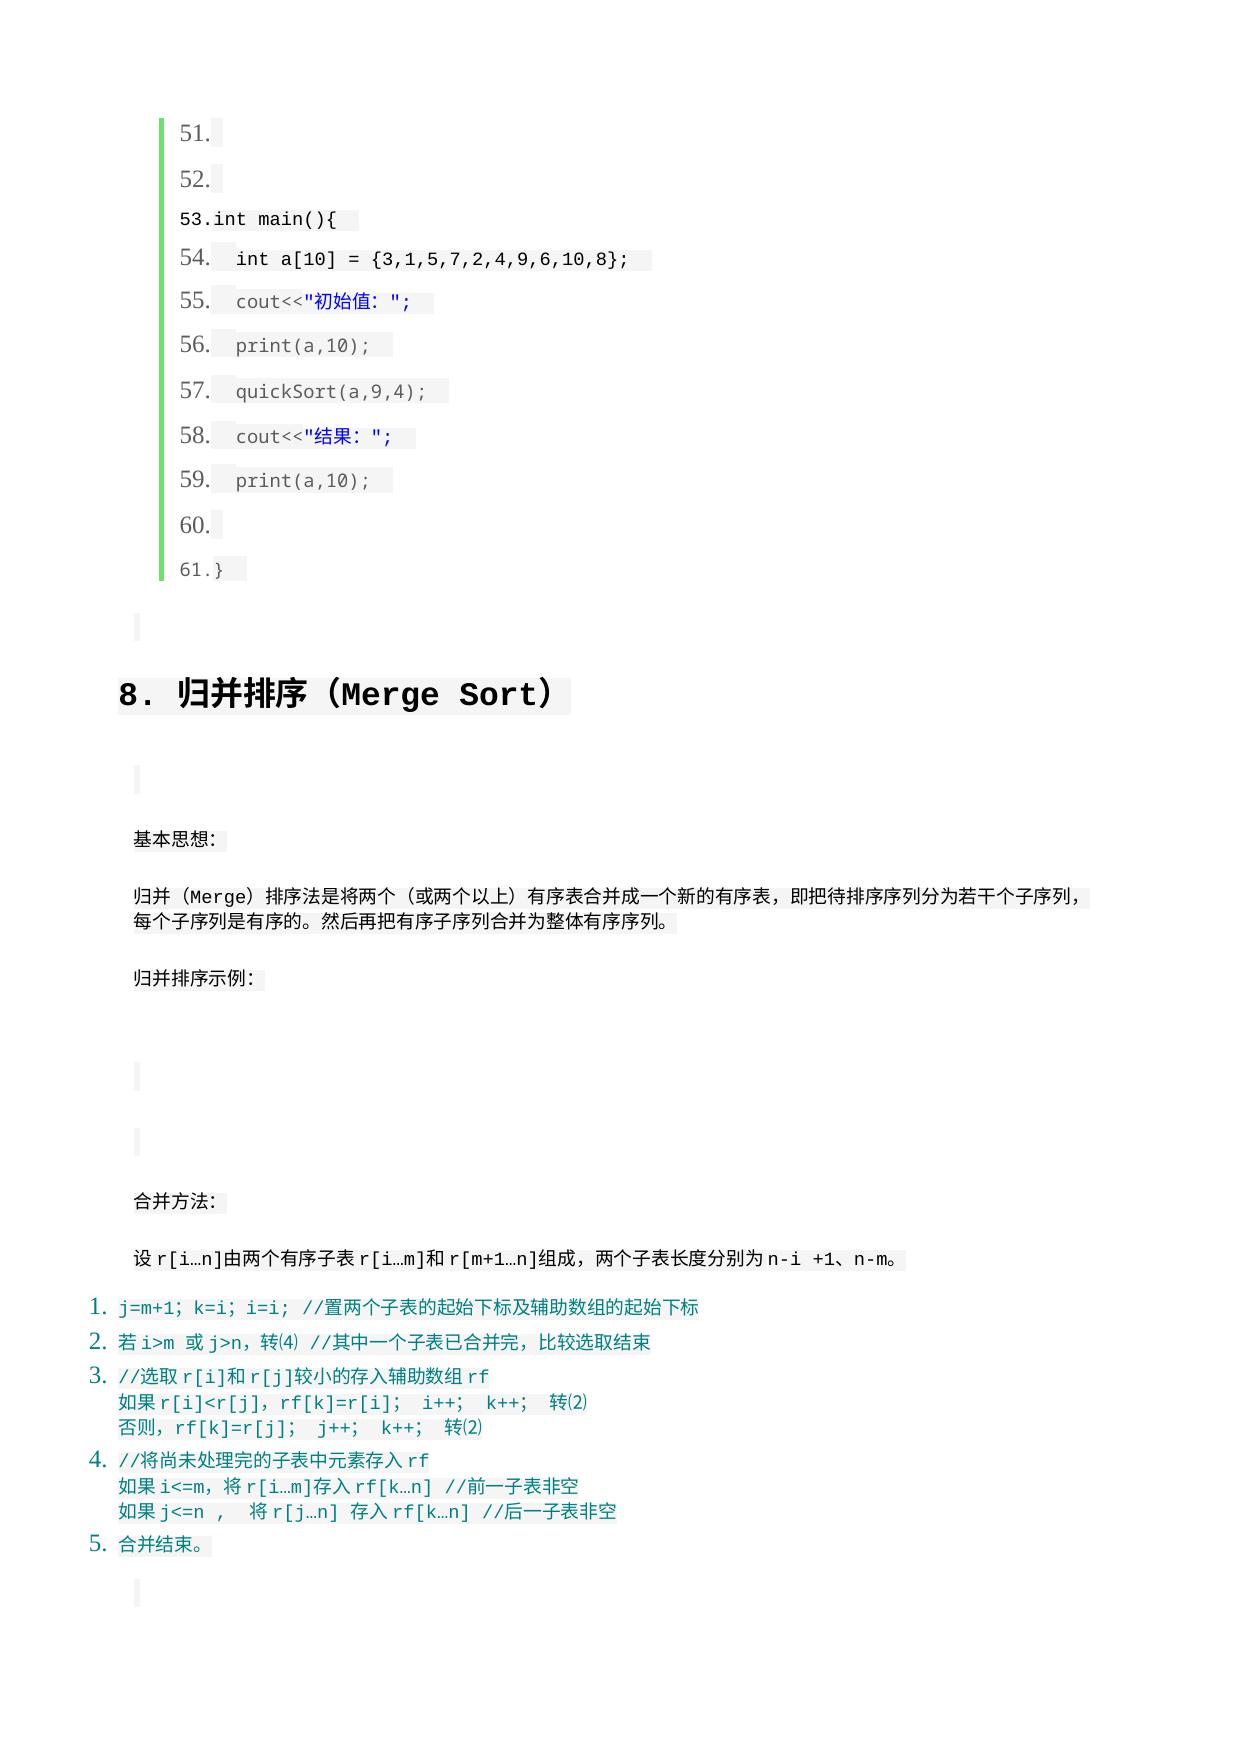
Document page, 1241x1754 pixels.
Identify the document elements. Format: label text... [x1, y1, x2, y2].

subtitle 8. 归并排序（Merge Sort） [118, 678, 1122, 715]
list j=m+1；k=i；i=i; //置两个子表的起始下标及辅助数组的起始下标 [118, 1291, 1122, 1320]
list } [164, 556, 1122, 581]
list 若i>m 或j>n，转⑷ //其中一个子表已合并完，比较选取结束 [118, 1326, 1122, 1355]
text 合并方法： [134, 1193, 1106, 1214]
list cout<<"结果："; [164, 421, 1122, 449]
list quickSort(a,9,4); [164, 375, 1122, 403]
text 设r[i…n]由两个有序子表r[i…m]和r[m+1…n]组成，两个子表长度分别为n-i +1、n-m。 [134, 1250, 1106, 1271]
list int a[10] = {3,1,5,7,2,4,9,6,10,8}; [164, 242, 1122, 271]
list 合并结束。 [118, 1528, 1122, 1557]
list print(a,10); [164, 464, 1122, 493]
list int main(){ [164, 210, 1122, 231]
list print(a,10); [164, 329, 1122, 357]
text 归并（Merge）排序法是将两个（或两个以上）有序表合并成一个新的有序表，即把待排序序列分为若干个子序列，每个子序列是有序的。然后再把有序子序列合并为整体有序序列。 [134, 887, 1106, 934]
list //选取r[i]和r[j]较小的存入辅助数组rf 如果r[i]<r[j]，rf[k]=r[i]； i++； k++； 转⑵ 否则，rf[k]=r[j]； j++； k++； 转⑵ [118, 1360, 1122, 1440]
list cout<<"初始值："; [164, 285, 1122, 314]
list //将尚未处理完的子表中元素存入rf 如果i<=m，将r[i…m]存入rf[k…n] //前一子表非空 如果j<=n , 将r[j…n] 存入rf[k…n] //后一子表非空 [118, 1444, 1122, 1524]
text 归并排序示例： [134, 969, 1106, 991]
text 基本思想： [134, 831, 1106, 852]
